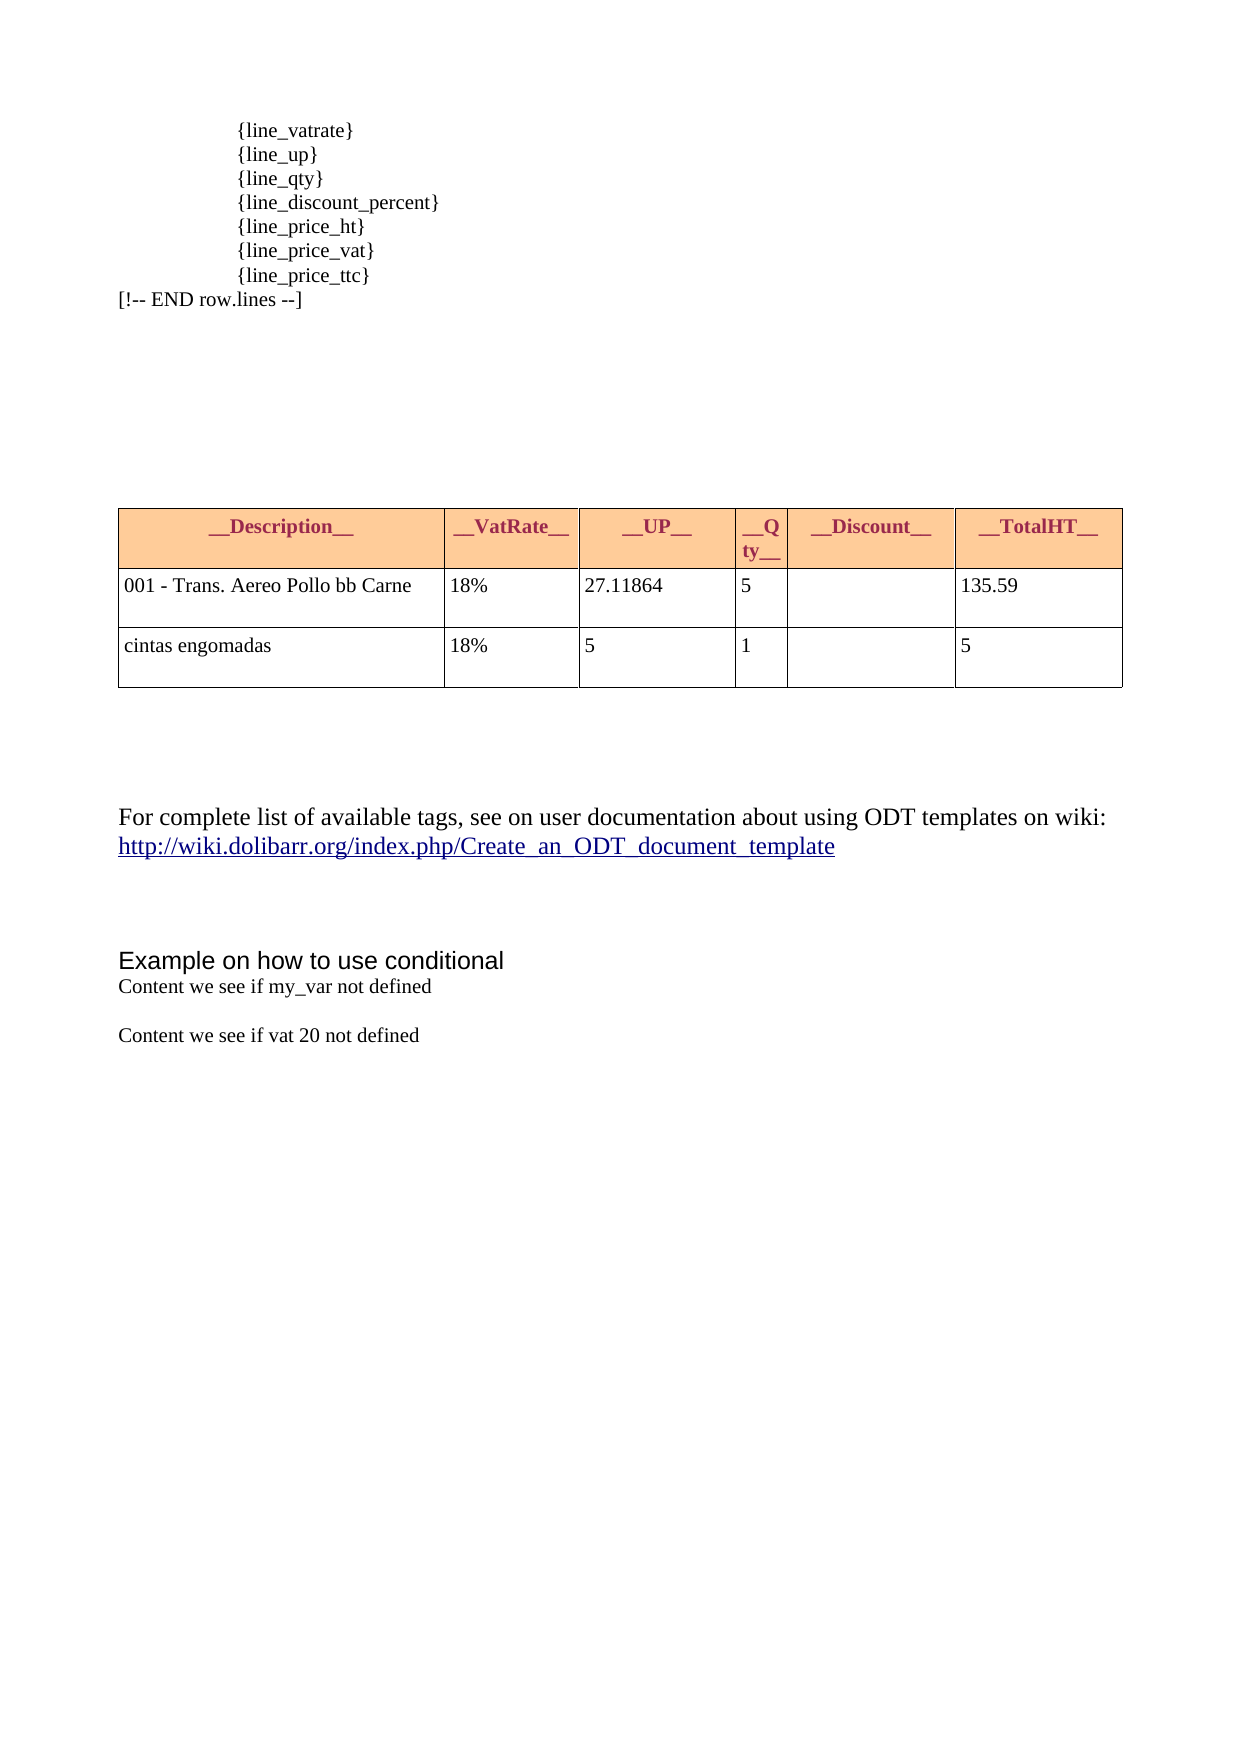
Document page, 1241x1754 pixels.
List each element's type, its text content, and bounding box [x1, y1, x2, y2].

table_cell cintas engomadas [119, 628, 444, 687]
text Example on how to use conditional [118, 946, 1122, 974]
text {line_price_ht} [118, 214, 1122, 238]
text For complete list of available tags, see on user documentation about using ODT templates on wiki: [118, 802, 1122, 831]
text {line_price_ttc} [118, 262, 1122, 287]
table_cell [788, 628, 954, 687]
table_header __TotalHT__ [956, 509, 1122, 568]
text {line_up} [118, 142, 1122, 166]
table_cell 18% [445, 569, 578, 627]
table_cell 5 [736, 569, 787, 627]
text {line_qty} [118, 166, 1122, 190]
table_cell 135.59 [956, 569, 1122, 627]
table_header __Qty__ [736, 509, 787, 568]
text http://wiki.dolibarr.org/index.php/Create_an_ODT_document_template [118, 831, 1122, 859]
table_header __Discount__ [788, 509, 954, 568]
table_header __Description__ [119, 509, 444, 568]
text Content we see if vat 20 not defined [118, 1023, 1122, 1047]
text {line_price_vat} [118, 238, 1122, 262]
table_cell 5 [580, 628, 735, 687]
text {line_discount_percent} [118, 190, 1122, 214]
table_header __VatRate__ [445, 509, 578, 568]
table_cell 1 [736, 628, 787, 687]
table_cell 5 [956, 628, 1122, 687]
text [!-- END row.lines --] [118, 287, 1122, 311]
text Content we see if my_var not defined [118, 974, 1122, 998]
table_header __UP__ [580, 509, 735, 568]
text {line_vatrate} [118, 118, 1122, 142]
table_cell 001 - Trans. Aereo Pollo bb Carne [119, 569, 444, 627]
table_cell 27.11864 [580, 569, 735, 627]
table_cell [788, 569, 954, 627]
table_cell 18% [445, 628, 578, 687]
